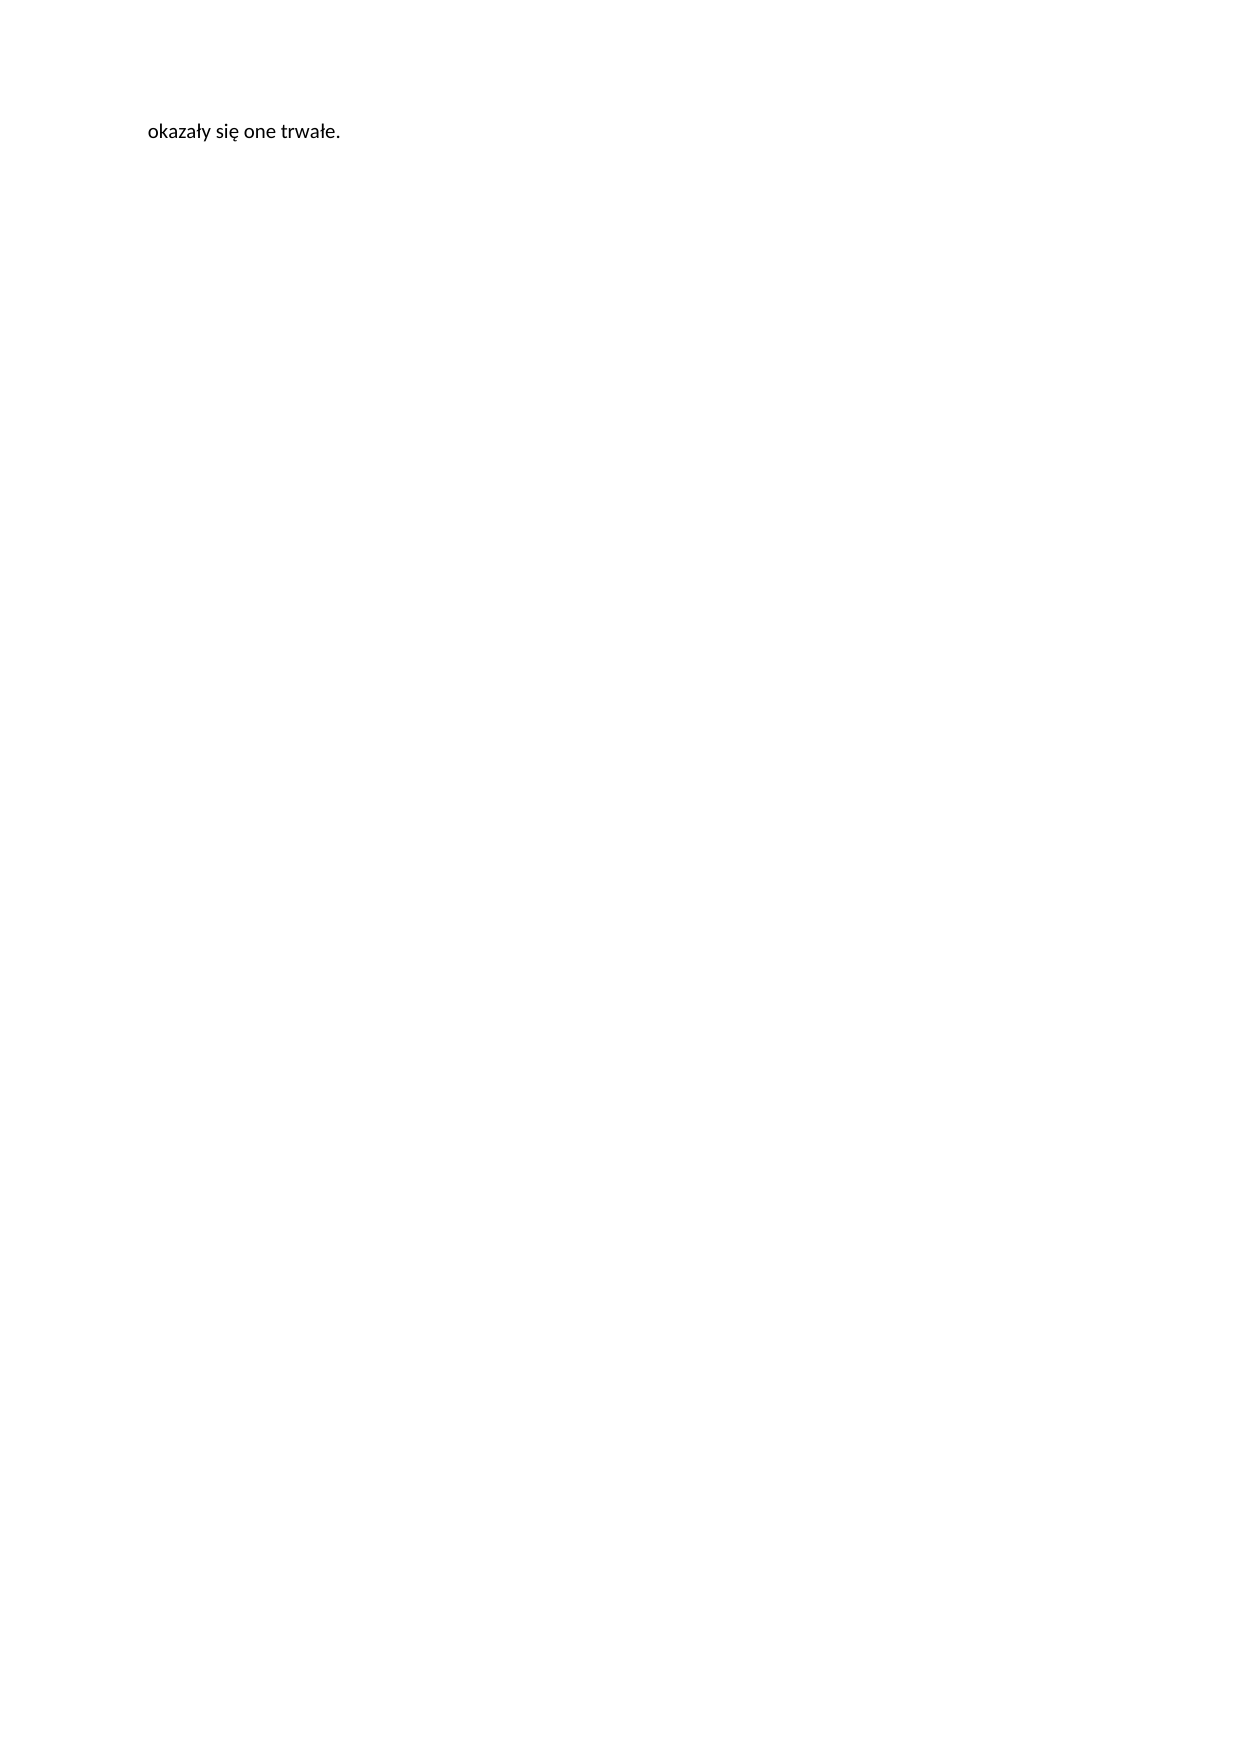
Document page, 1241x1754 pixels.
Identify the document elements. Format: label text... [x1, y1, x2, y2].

text okazały się one trwałe. [118, 118, 1122, 143]
